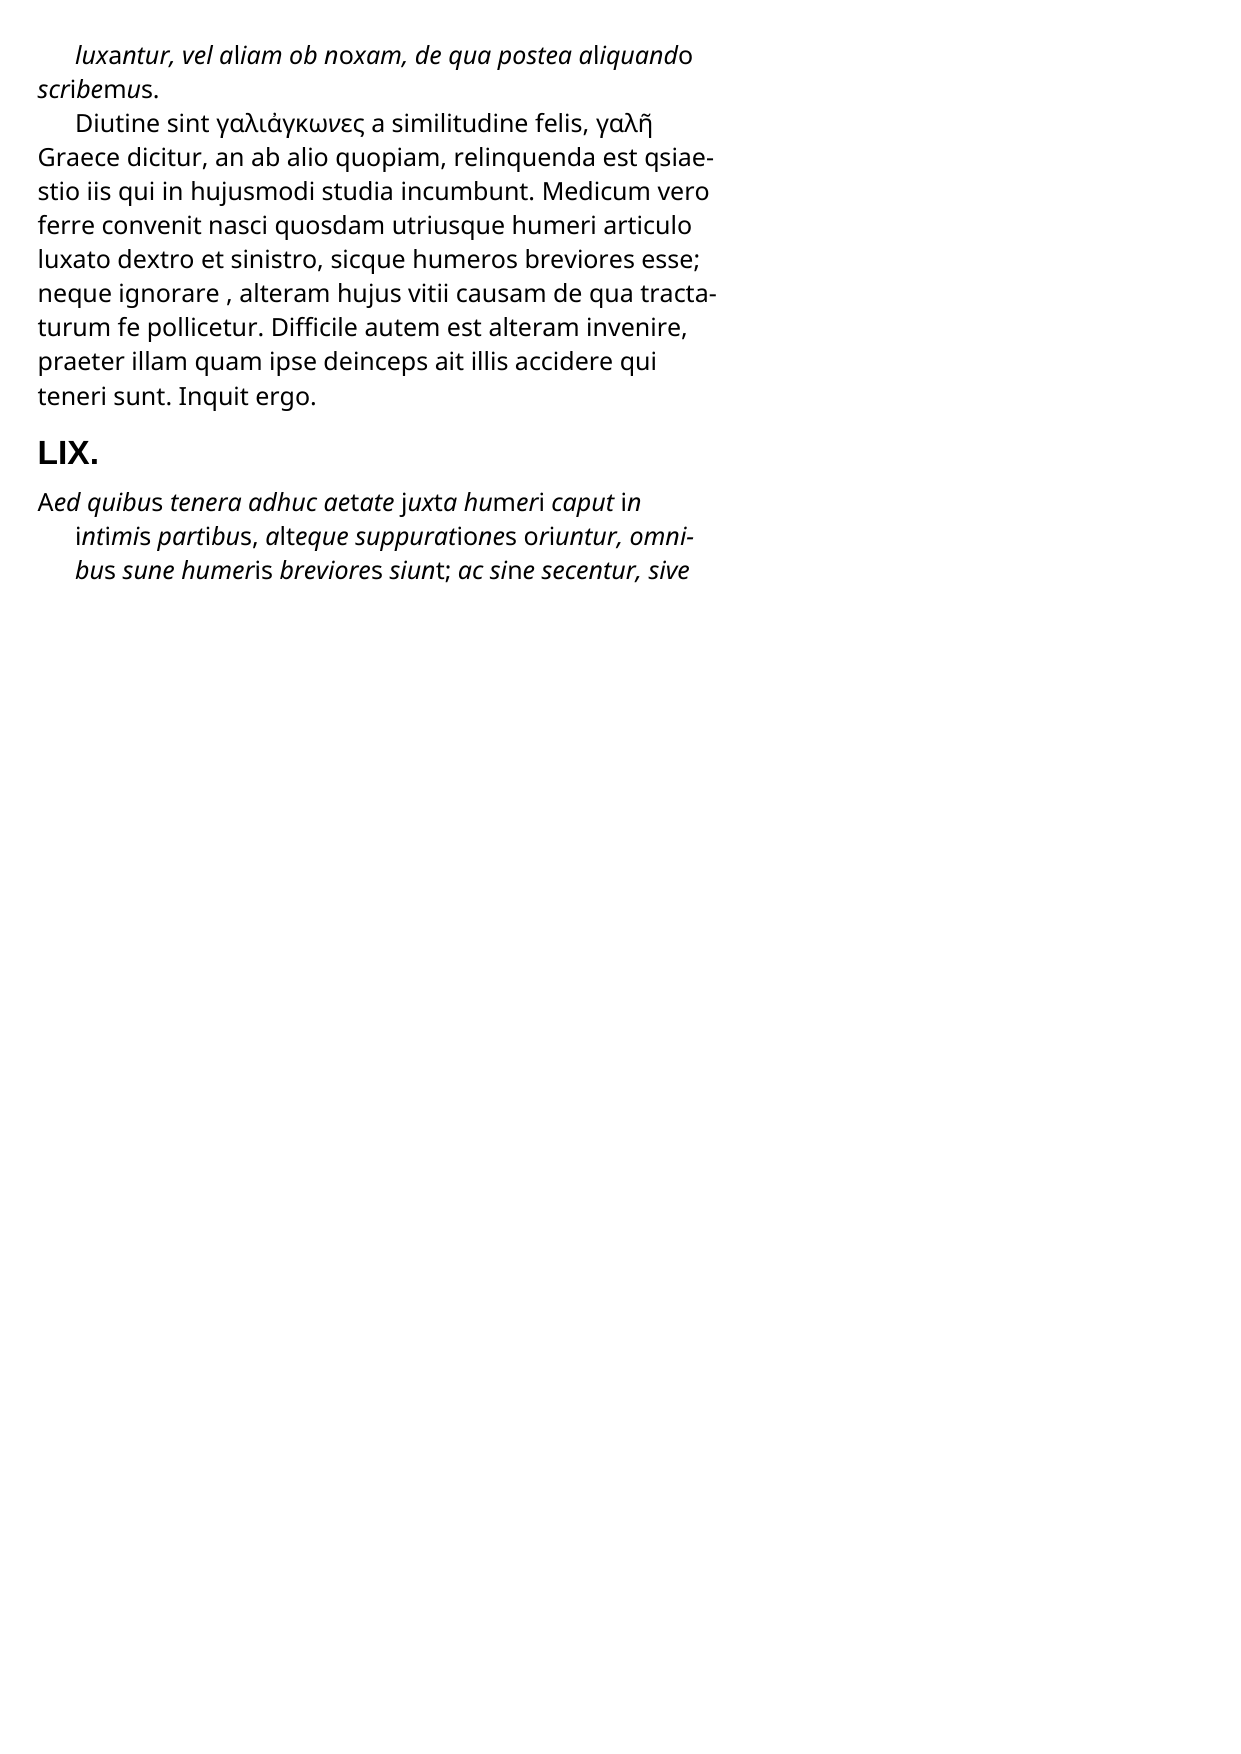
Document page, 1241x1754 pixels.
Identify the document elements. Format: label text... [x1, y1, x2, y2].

text Aed quibus tenera adhuc aetate juxta humeri caput in intimis partibus, alteque suppurationes oriuntur, omni- bus sune humeris breviores siunt; ac sine secentur, sive [37, 484, 1203, 586]
text Diutine sint γαλιἀγκωνες a similitudine felis, γαλῆ Graece dicitur, an ab alio quopiam, relinquenda est qsiae- stio iis qui in hujusmodi studia incumbunt. Medicum vero ferre convenit nasci quosdam utriusque humeri articulo luxato dextro et sinistro, sicque humeros breviores esse; neque ignorare , alteram hujus vitii causam de qua tracta- turum fe pollicetur. Difficile autem est alteram invenire, praeter illam quam ipse deinceps ait illis accidere qui teneri sunt. Inquit ergo. [37, 106, 1203, 412]
subtitle LIX. [37, 433, 1203, 472]
text luxantur, vel aliam ob noxam, de qua postea aliquando scribemus. [37, 37, 1203, 106]
